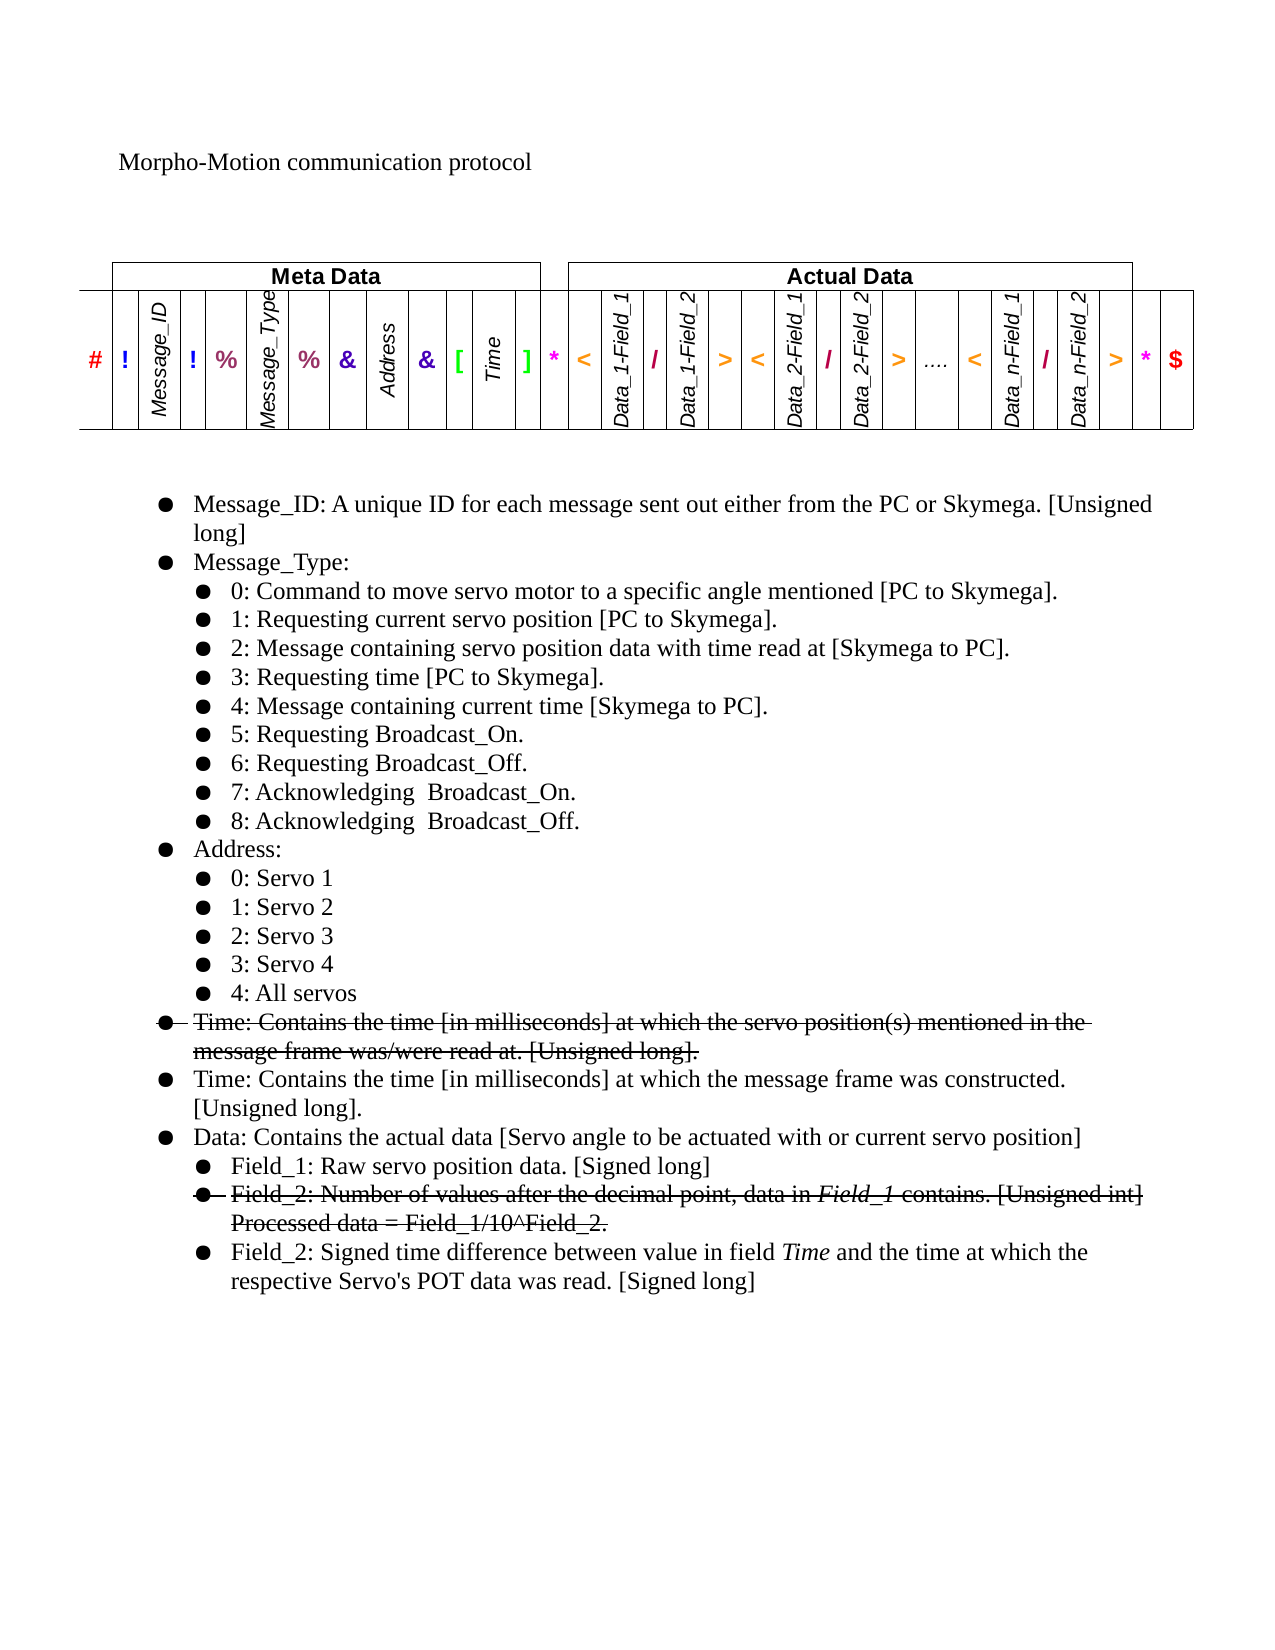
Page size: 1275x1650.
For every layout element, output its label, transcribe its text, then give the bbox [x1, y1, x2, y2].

list 2: Message containing servo position data with time read at [Skymega to PC]. [193, 633, 1157, 662]
list Processed data = Field_1/10^Field_2. [193, 1208, 1157, 1237]
list Data: Contains the actual data [Servo angle to be actuated with or current servo position] [156, 1122, 1157, 1151]
list Field_1: Raw servo position data. [Signed long] [193, 1151, 1157, 1179]
list 3: Requesting time [PC to Skymega]. [193, 662, 1157, 691]
list 5: Requesting Broadcast_On. [193, 719, 1157, 748]
list 6: Requesting Broadcast_Off. [193, 748, 1157, 777]
list Field_2: Number of values after the decimal point, data in Field_1 contains. [Unsigned int] [193, 1179, 1157, 1208]
list 1: Servo 2 [193, 892, 1157, 921]
list Message_Type: [156, 547, 1157, 576]
list 7: Acknowledging Broadcast_On. [193, 777, 1157, 806]
list 4: All servos [193, 978, 1157, 1007]
list Field_2: Signed time difference between value in field Time and the time at which the respective Servo's POT data was read. [Signed long] [193, 1237, 1157, 1294]
list 8: Acknowledging Broadcast_Off. [193, 806, 1157, 834]
list 3: Servo 4 [193, 949, 1157, 978]
list 0: Servo 1 [193, 863, 1157, 892]
list Address: [156, 834, 1157, 863]
list 4: Message containing current time [Skymega to PC]. [193, 691, 1157, 719]
list 0: Command to move servo motor to a specific angle mentioned [PC to Skymega]. [193, 576, 1157, 604]
list 1: Requesting current servo position [PC to Skymega]. [193, 604, 1157, 633]
text Morpho-Motion communication protocol [118, 147, 1157, 176]
list Message_ID: A unique ID for each message sent out either from the PC or Skymega. [Unsigned long] [156, 489, 1157, 547]
list Time: Contains the time [in milliseconds] at which the message frame was constructed. [Unsigned long]. [156, 1064, 1157, 1122]
list Time: Contains the time [in milliseconds] at which the servo position(s) mentioned in the message frame was/were read at. [Unsigned long]. [156, 1007, 1157, 1064]
list 2: Servo 3 [193, 921, 1157, 949]
